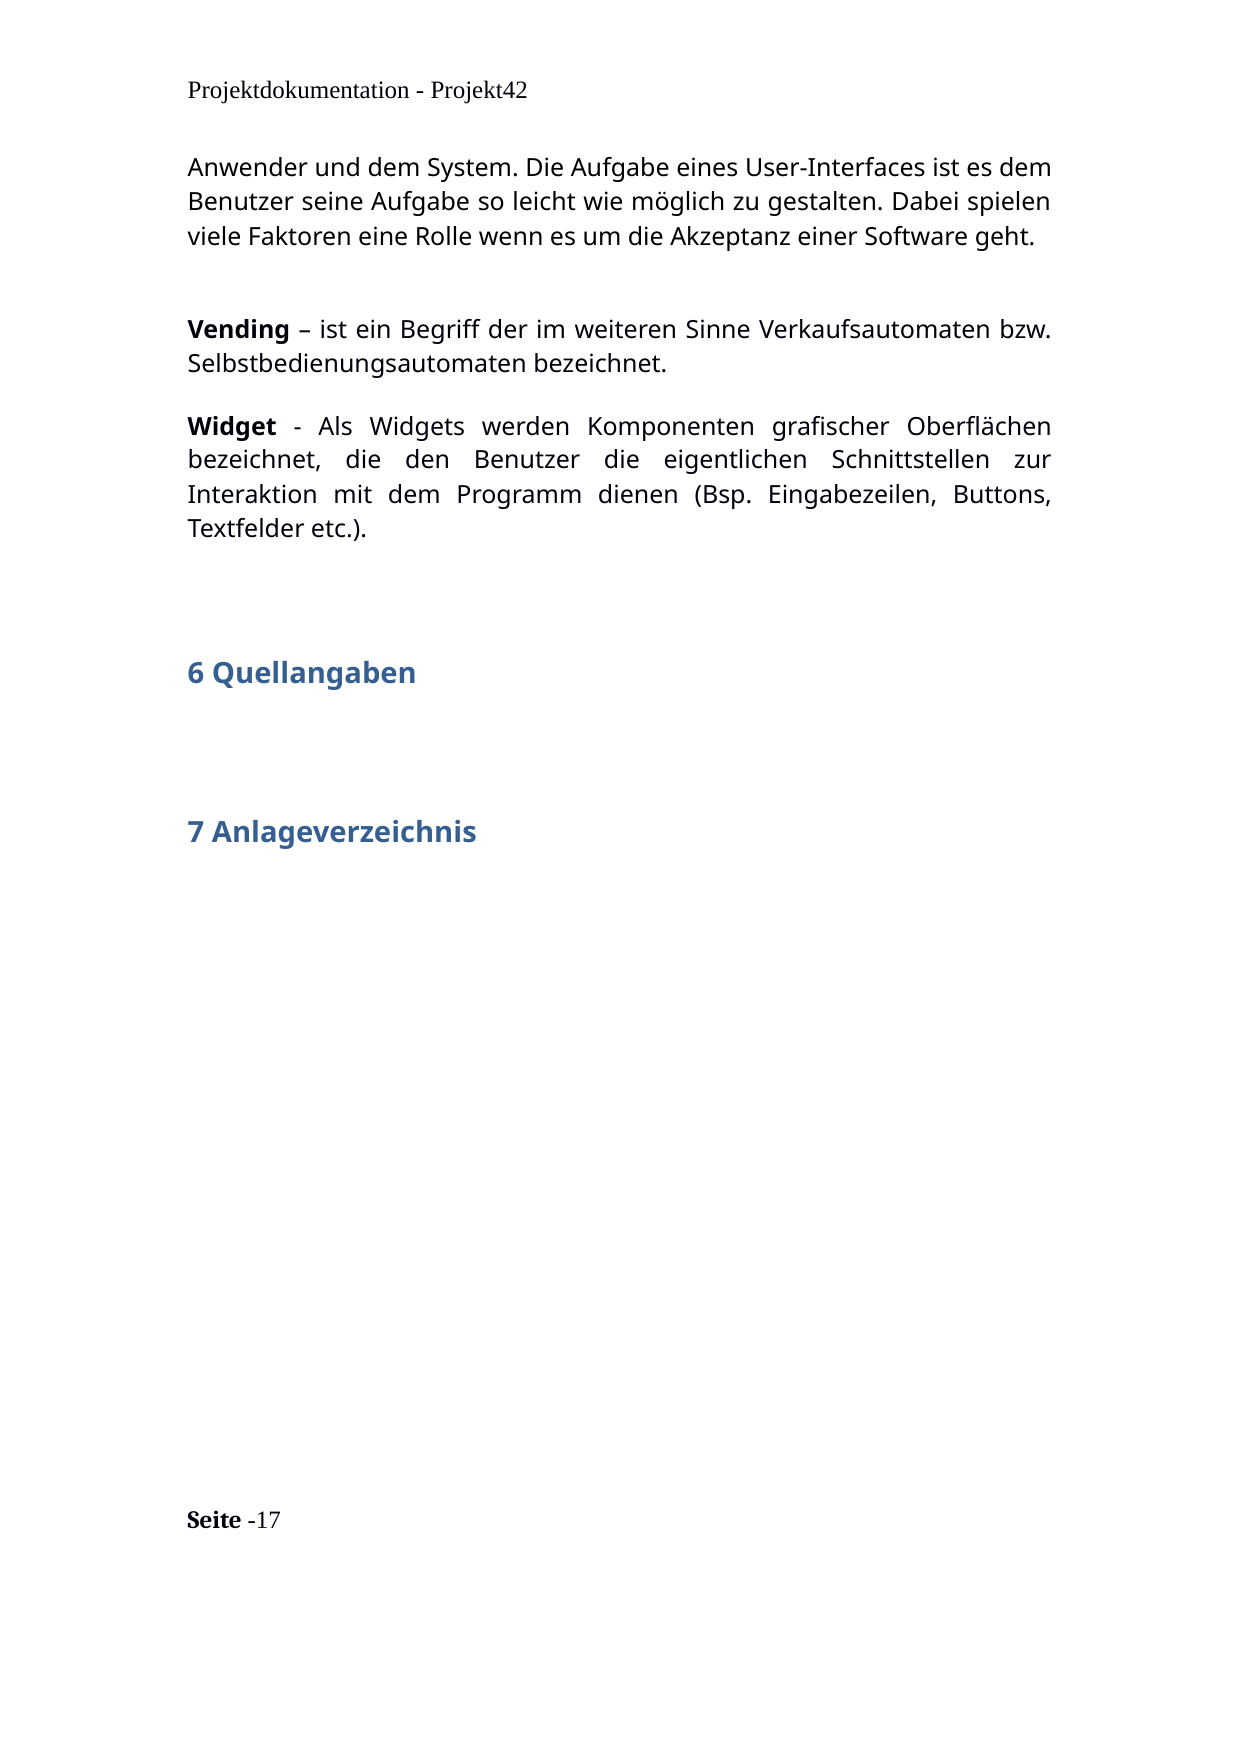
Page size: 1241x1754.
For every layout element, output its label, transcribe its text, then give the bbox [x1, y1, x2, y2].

text Anwender und dem System. Die Aufgabe eines User-Interfaces ist es dem Benutzer seine Aufgabe so leicht wie möglich zu gestalten. Dabei spielen viele Faktoren eine Rolle wenn es um die Akzeptanz einer Software geht. [187, 150, 1053, 252]
text Widget - Als Widgets werden Komponenten grafischer Oberflächen bezeichnet, die den Benutzer die eigentlichen Schnittstellen zur Interaktion mit dem Programm dienen (Bsp. Eingabezeilen, Buttons, Textfelder etc.). [187, 408, 1053, 544]
subtitle 6 Quellangaben [187, 652, 1053, 692]
subtitle 7 Anlageverzeichnis [187, 812, 1053, 851]
text Vending – ist ein Begriff der im weiteren Sinne Verkaufsautomaten bzw. Selbstbedienungsautomaten bezeichnet. [187, 311, 1053, 379]
